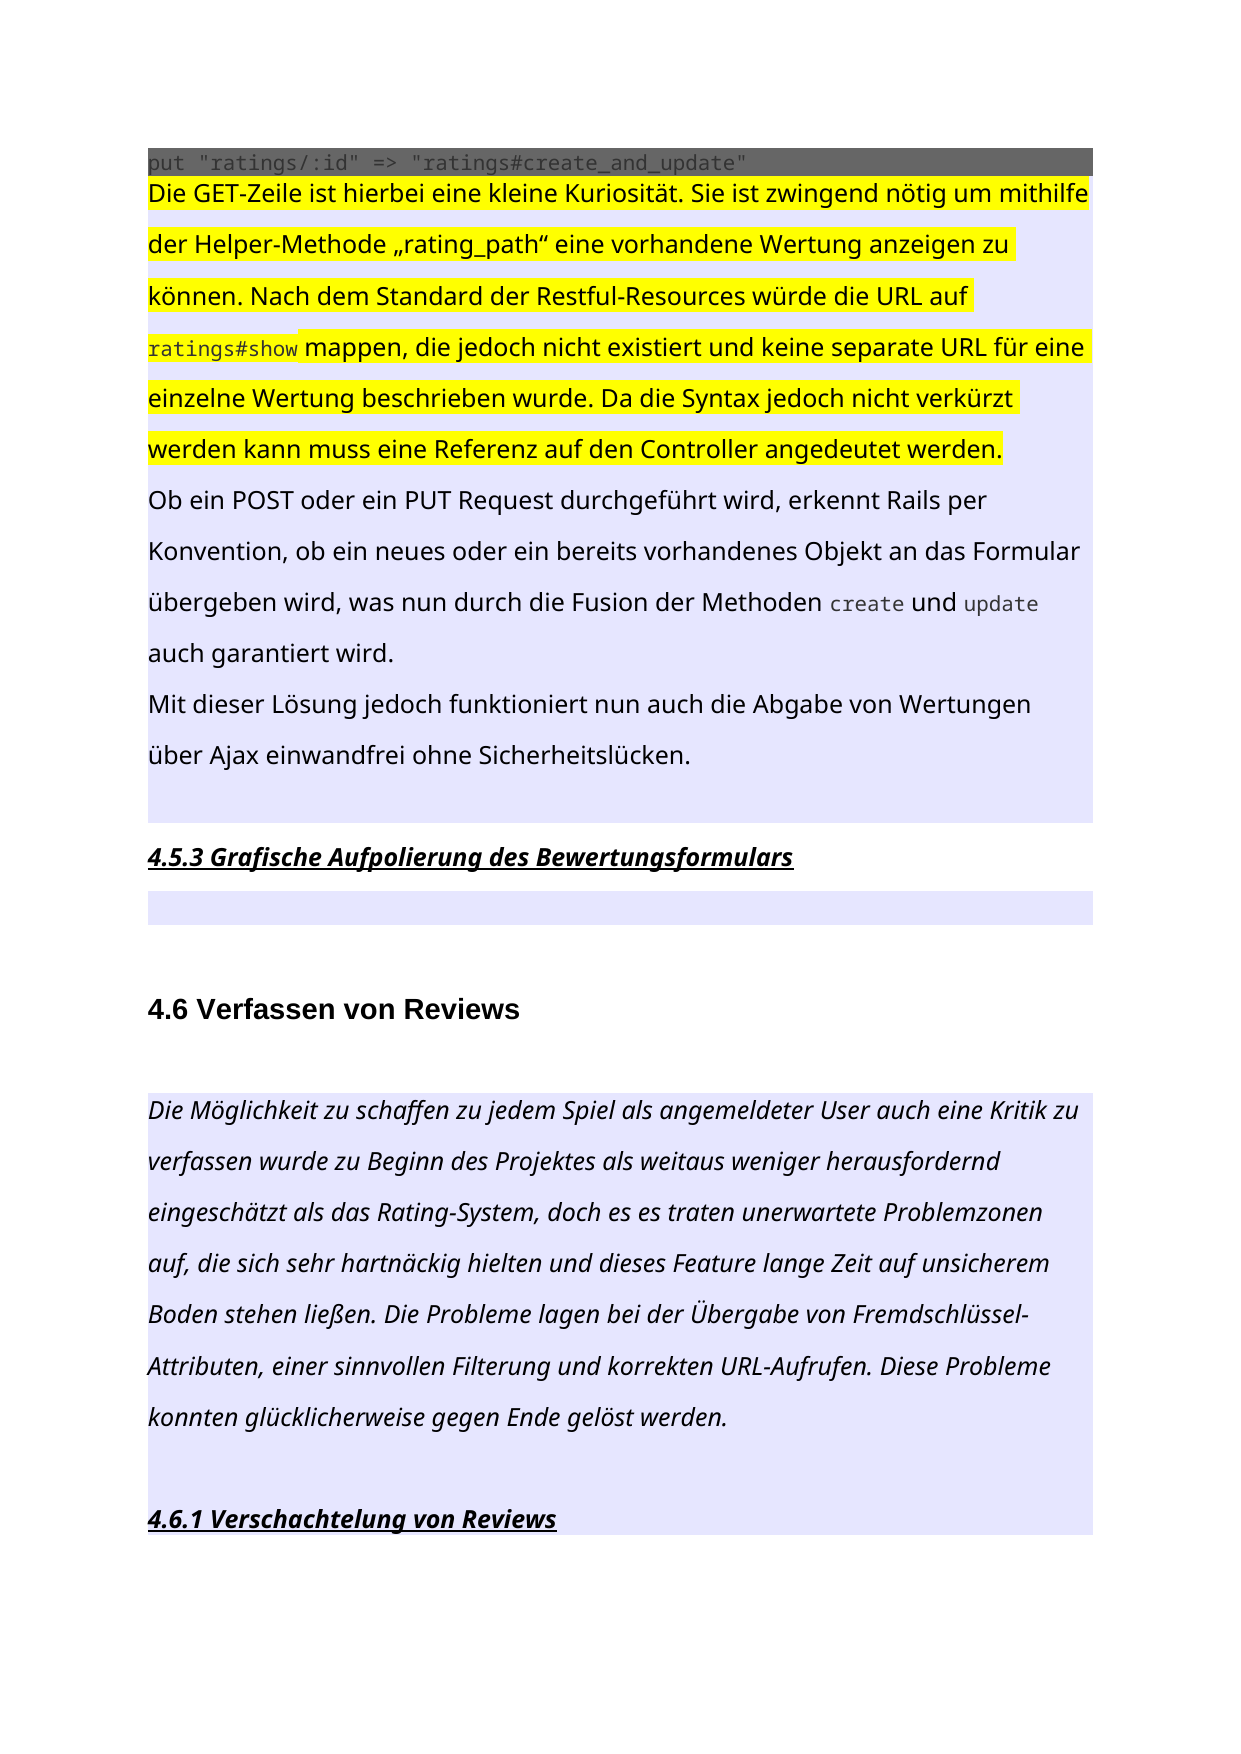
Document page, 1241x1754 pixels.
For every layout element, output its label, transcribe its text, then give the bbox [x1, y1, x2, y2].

text Mit dieser Lösung jedoch funktioniert nun auch die Abgabe von Wertungen über Ajax einwandfrei ohne Sicherheitslücken. [148, 686, 1093, 772]
text Die GET-Zeile ist hierbei eine kleine Kuriosität. Sie ist zwingend nötig um mithilfe der Helper-Methode „rating_path“ eine vorhandene Wertung anzeigen zu können. Nach dem Standard der Restful-Resources würde die URL auf ratings#show mappen, die jedoch nicht existiert und keine separate URL für eine einzelne Wertung beschrieben wurde. Da die Syntax jedoch nicht verkürzt werden kann muss eine Referenz auf den Controller angedeutet werden. [148, 176, 1093, 465]
text put "ratings/:id" => "ratings#create_and_update" [148, 148, 1093, 176]
subtitle 4.5.3 Grafische Aufpolierung des Bewertungsformulars [148, 839, 1093, 874]
text 4.6.1 Verschachtelung von Reviews [148, 1501, 1093, 1535]
text Ob ein POST oder ein PUT Request durchgeführt wird, erkennt Rails per Konvention, ob ein neues oder ein bereits vorhandenes Objekt an das Formular übergeben wird, was nun durch die Fusion der Methoden create und update auch garantiert wird. [148, 482, 1093, 669]
text Die Möglichkeit zu schaffen zu jedem Spiel als angemeldeter User auch eine Kritik zu verfassen wurde zu Beginn des Projektes als weitaus weniger herausfordernd eingeschätzt als das Rating-System, doch es es traten unerwartete Problemzonen auf, die sich sehr hartnäckig hielten und dieses Feature lange Zeit auf unsicherem Boden stehen ließen. Die Probleme lagen bei der Übergabe von Fremdschlüssel-Attributen, einer sinnvollen Filterung und korrekten URL-Aufrufen. Diese Probleme konnten glücklicherweise gegen Ende gelöst werden. [148, 1093, 1093, 1433]
subtitle 4.6 Verfassen von Reviews [148, 992, 1093, 1026]
